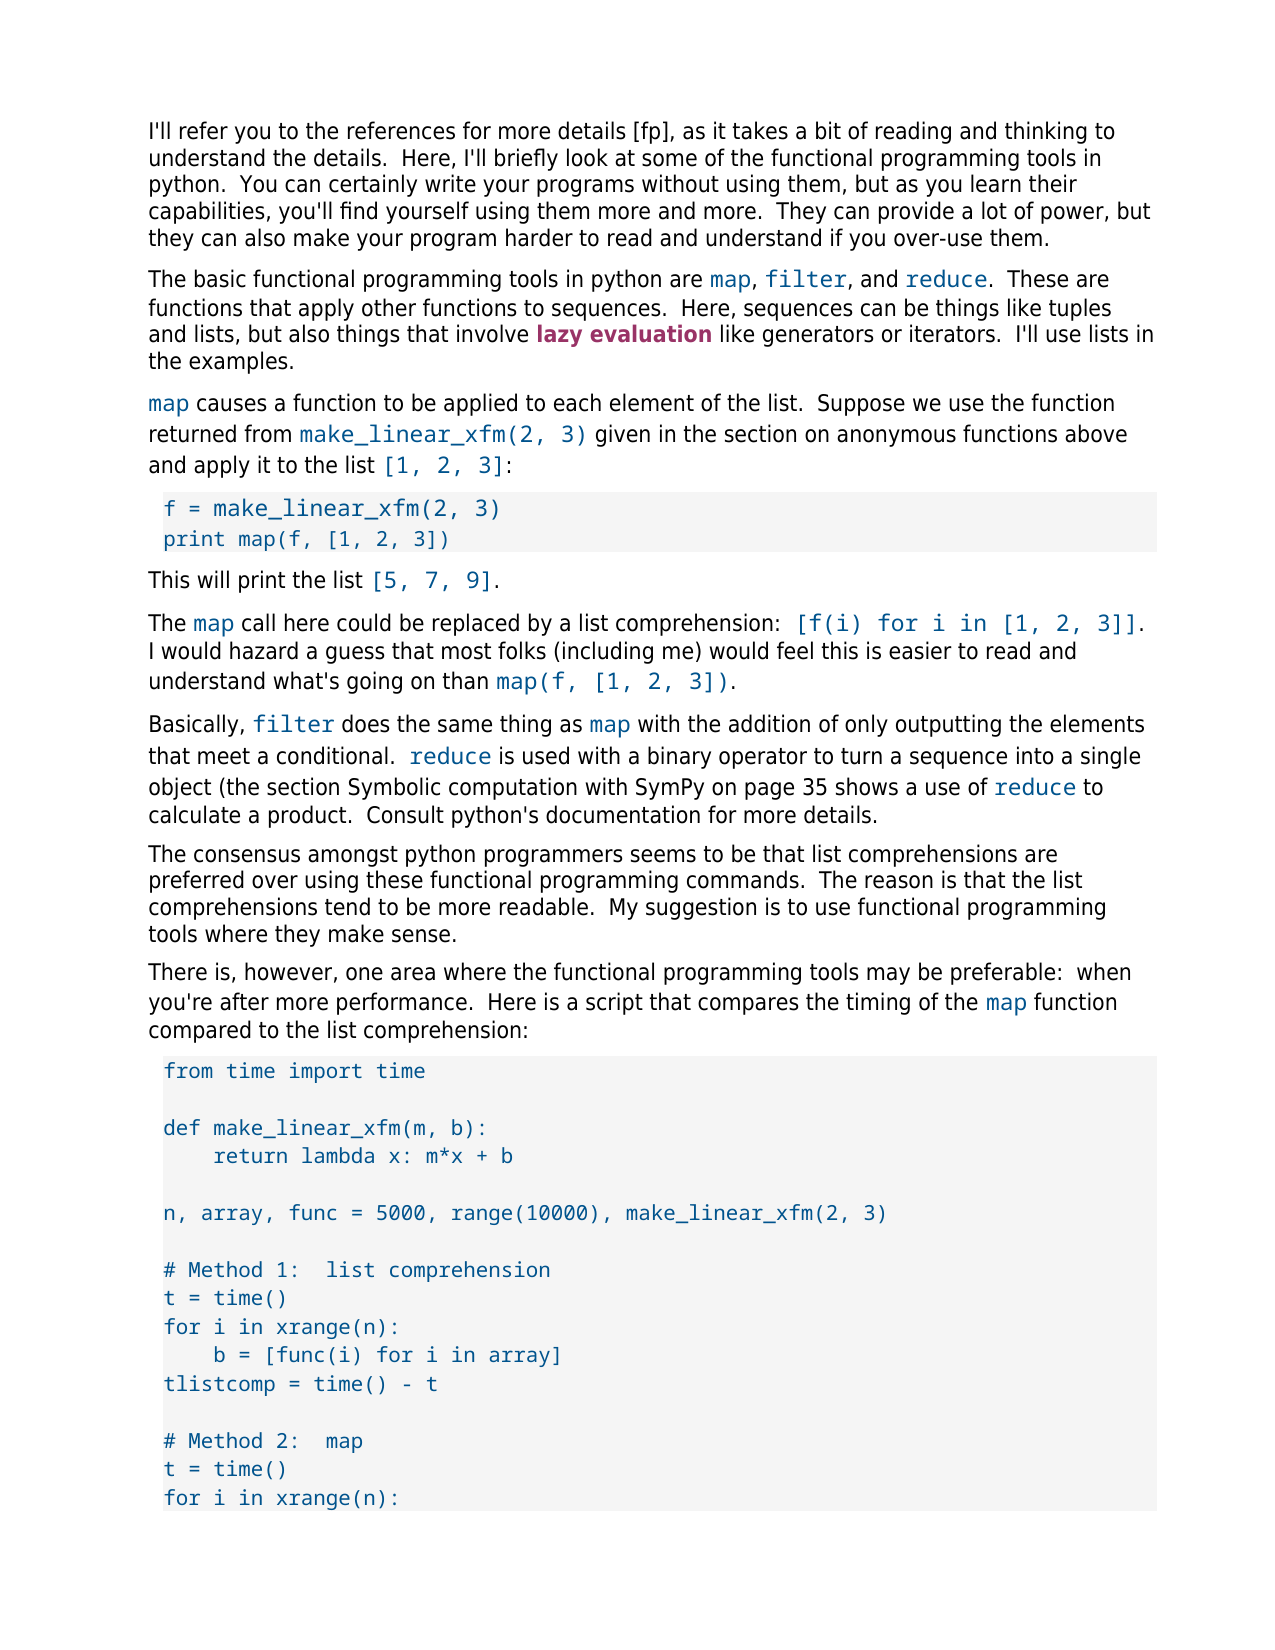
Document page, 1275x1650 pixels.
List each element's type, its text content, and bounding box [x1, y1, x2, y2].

text n, array, func = 5000, range(10000), make_linear_xfm(2, 3) [163, 1198, 1157, 1227]
text I'll refer you to the references for more details [fp], as it takes a bit of reading and thinking to understand the details. Here, I'll briefly look at some of the functional programming tools in python. You can certainly write your programs without using them, but as you learn their capabilities, you'll find yourself using them more and more. They can provide a lot of power, but they can also make your program harder to read and understand if you over-use them. [148, 118, 1157, 251]
text This will print the list [5, 7, 9]. [148, 564, 1157, 595]
text b = [func(i) for i in array] [163, 1340, 1157, 1369]
text # Method 1: list comprehension [163, 1255, 1157, 1283]
text print map(f, [1, 2, 3]) [163, 524, 1157, 552]
text f = make_linear_xfm(2, 3) [163, 492, 1157, 524]
text Basically, filter does the same thing as map with the addition of only outputting the elements that meet a conditional. reduce is used with a binary operator to turn a sequence into a single object (the section Symbolic computation with SymPy on page 32 shows a use of reduce to calculate a product. Consult python's documentation for more details. [148, 708, 1157, 829]
text for i in xrange(n): [163, 1312, 1157, 1340]
text return lambda x: m*x + b [163, 1141, 1157, 1170]
text tlistcomp = time() - t [163, 1369, 1157, 1397]
text t = time() [163, 1454, 1157, 1483]
text def make_linear_xfm(m, b): [163, 1113, 1157, 1141]
text map causes a function to be applied to each element of the list. Suppose we use the function returned from make_linear_xfm(2, 3) given in the section on anonymous functions above and apply it to the list [1, 2, 3]: [148, 387, 1157, 480]
text # Method 2: map [163, 1426, 1157, 1454]
text The map call here could be replaced by a list comprehension: [f(i) for i in [1, 2, 3]]. I would hazard a guess that most folks (including me) would feel this is easier to read and understand what's going on than map(f, [1, 2, 3]). [148, 607, 1157, 696]
text from time import time [163, 1056, 1157, 1084]
text t = time() [163, 1283, 1157, 1312]
text The consensus amongst python programmers seems to be that list comprehensions are preferred over using these functional programming commands. The reason is that the list comprehensions tend to be more readable. My suggestion is to use functional programming tools where they make sense. [148, 841, 1157, 947]
text for i in xrange(n): [163, 1483, 1157, 1511]
text The basic functional programming tools in python are map, filter, and reduce. These are functions that apply other functions to sequences. Here, sequences can be things like tuples and lists, but also things that involve lazy evaluation like generators or iterators. I'll use lists in the examples. [148, 263, 1157, 375]
text There is, however, one area where the functional programming tools may be preferable: when you're after more performance. Here is a script that compares the timing of the map function compared to the list comprehension: [148, 959, 1157, 1044]
